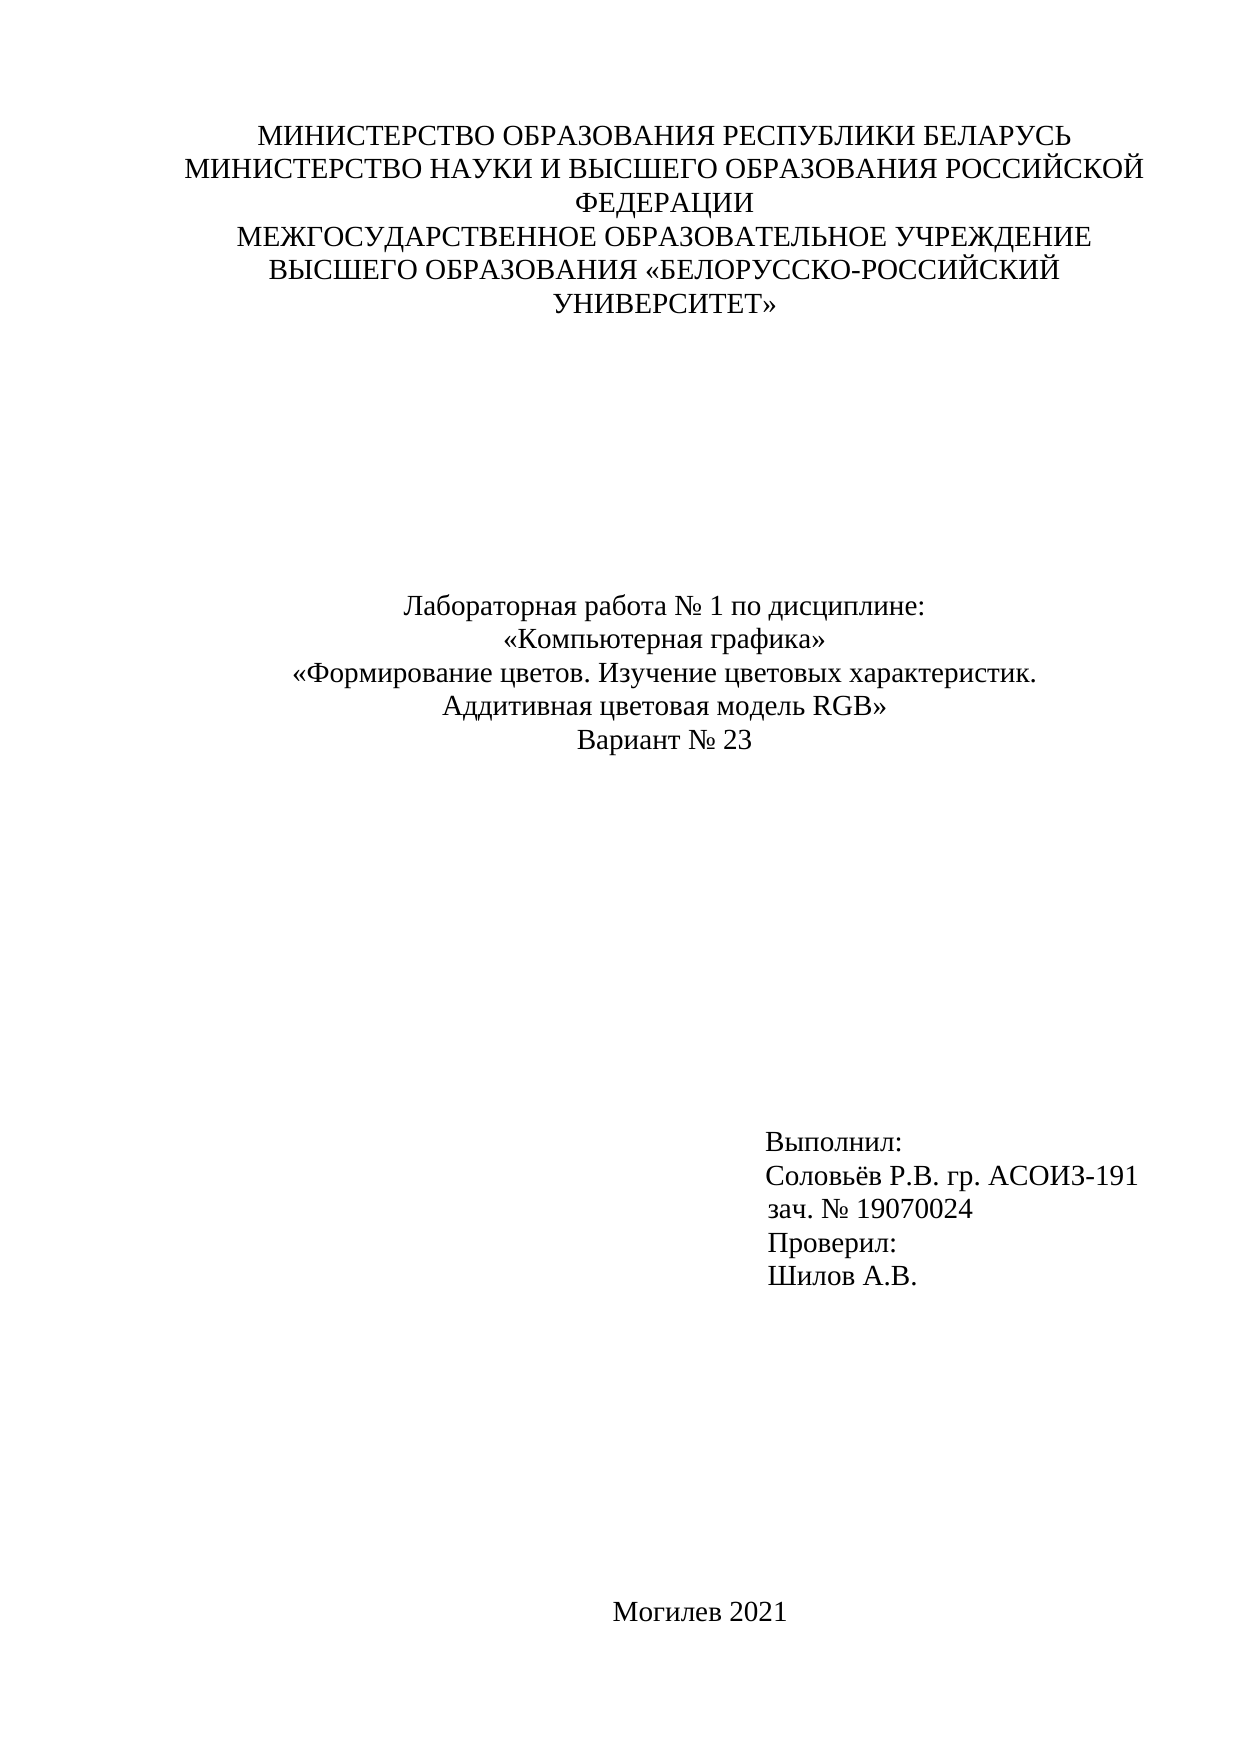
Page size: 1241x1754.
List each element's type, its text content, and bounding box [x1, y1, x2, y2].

text МИНИСТЕРСТВО ОБРАЗОВАНИЯ РЕСПУБЛИКИ БЕЛАРУСЬ [177, 118, 1152, 152]
text МИНИСТЕРСТВО НАУКИ И ВЫСШЕГО ОБРАЗОВАНИЯ РОССИЙСКОЙ ФЕДЕРАЦИИ [177, 152, 1152, 219]
text ВЫСШЕГО ОБРАЗОВАНИЯ «БЕЛОРУССКО-РОССИЙСКИЙ УНИВЕРСИТЕТ» [177, 252, 1152, 319]
text Проверил: [693, 1225, 1137, 1258]
text Шилов А.В. [693, 1258, 1137, 1292]
text «Формирование цветов. Изучение цветовых характеристик. [177, 655, 1152, 688]
text зач. № 19070024 [620, 1191, 1181, 1225]
text Аддитивная цветовая модель RGB» [177, 688, 1152, 722]
text Лабораторная работа № 1 по дисциплине: [177, 588, 1152, 621]
text «Компьютерная графика» [177, 621, 1152, 655]
text МЕЖГОСУДАРСТВЕННОЕ ОБРАЗОВАТЕЛЬНОЕ УЧРЕЖДЕНИЕ [177, 219, 1152, 252]
text Выполнил: [177, 1124, 1137, 1158]
text Могилев 2021 [177, 1594, 1152, 1627]
text Вариант № 23 [177, 722, 1152, 755]
text Соловьёв Р.В. гр. АСОИЗ-191 [620, 1158, 1181, 1191]
